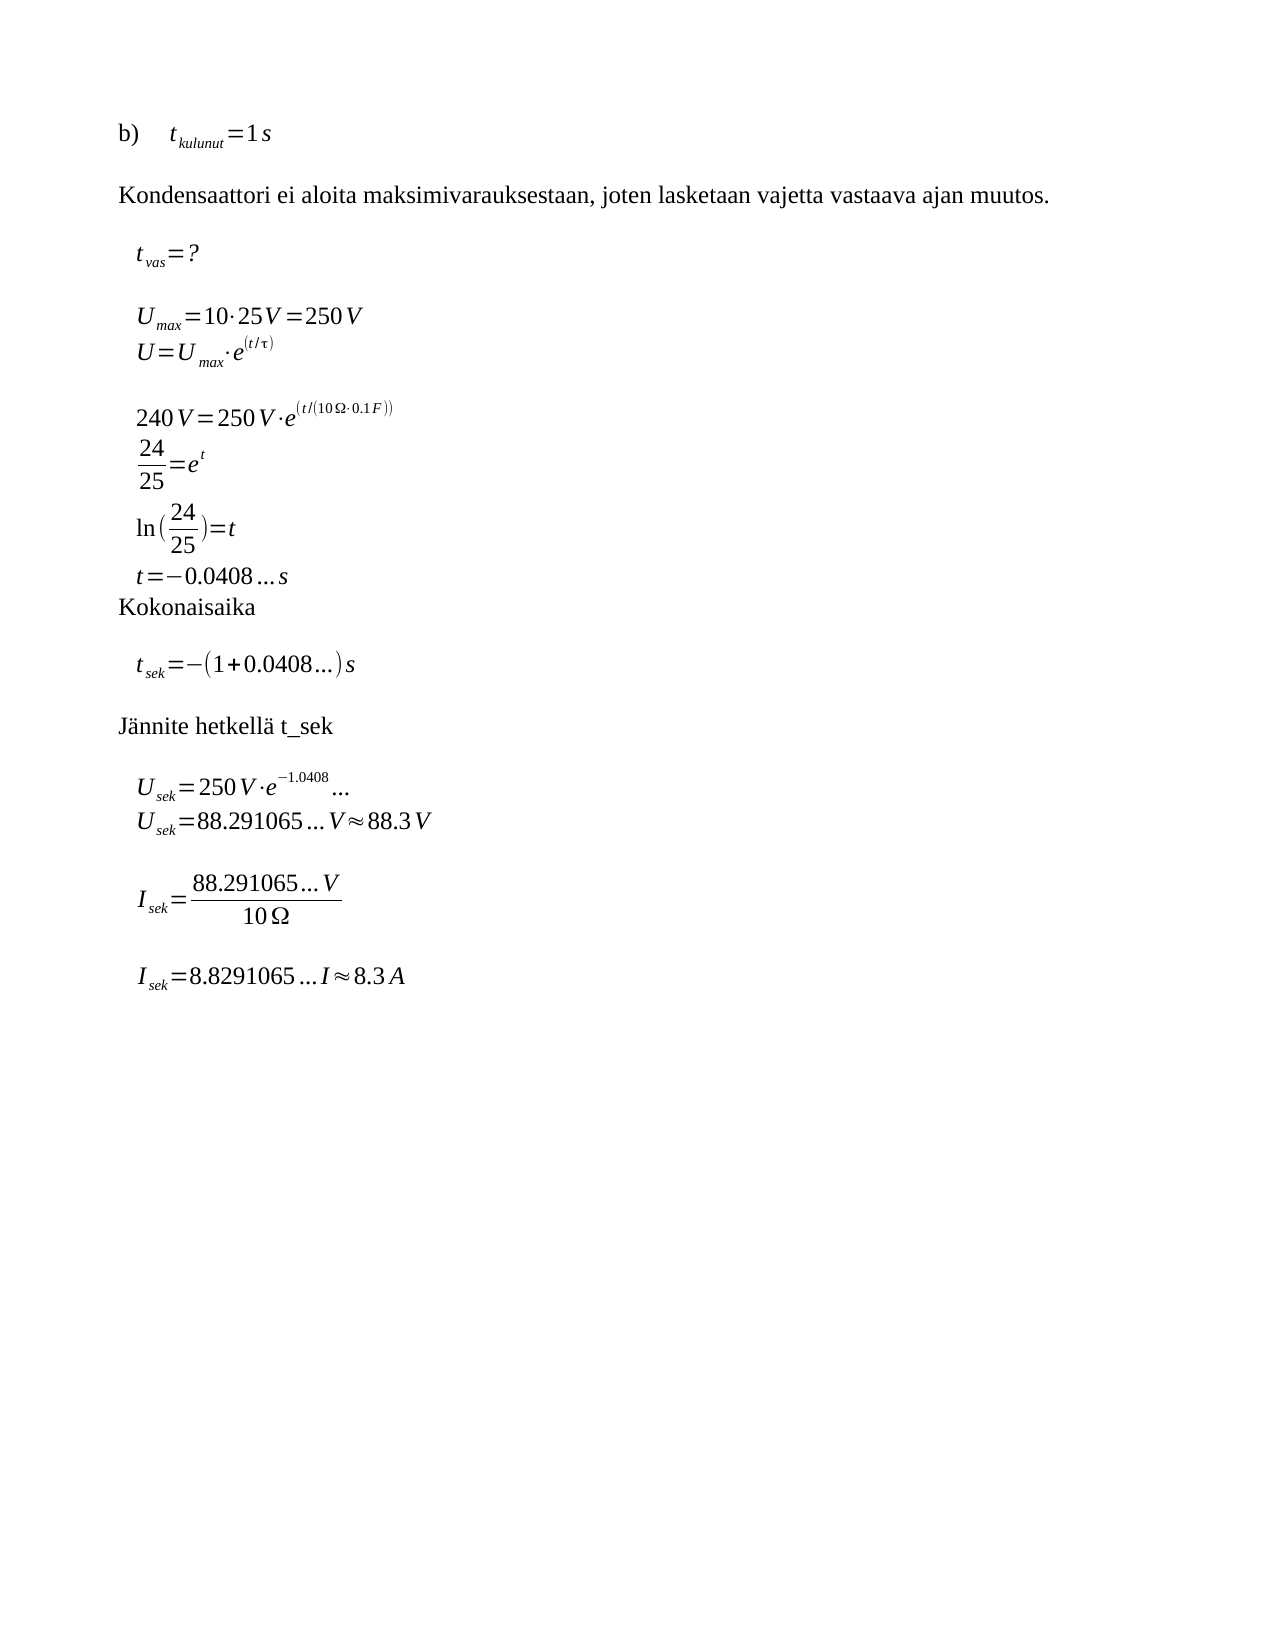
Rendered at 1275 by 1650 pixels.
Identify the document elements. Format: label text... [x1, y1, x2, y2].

text Kokonaisaika [118, 592, 1157, 620]
text Jännite hetkellä t_sek [118, 711, 1157, 740]
text Kondensaattori ei aloita maksimivarauksestaan, joten lasketaan vajetta vastaava ajan muutos. [118, 181, 1157, 209]
text b) [118, 118, 1157, 152]
